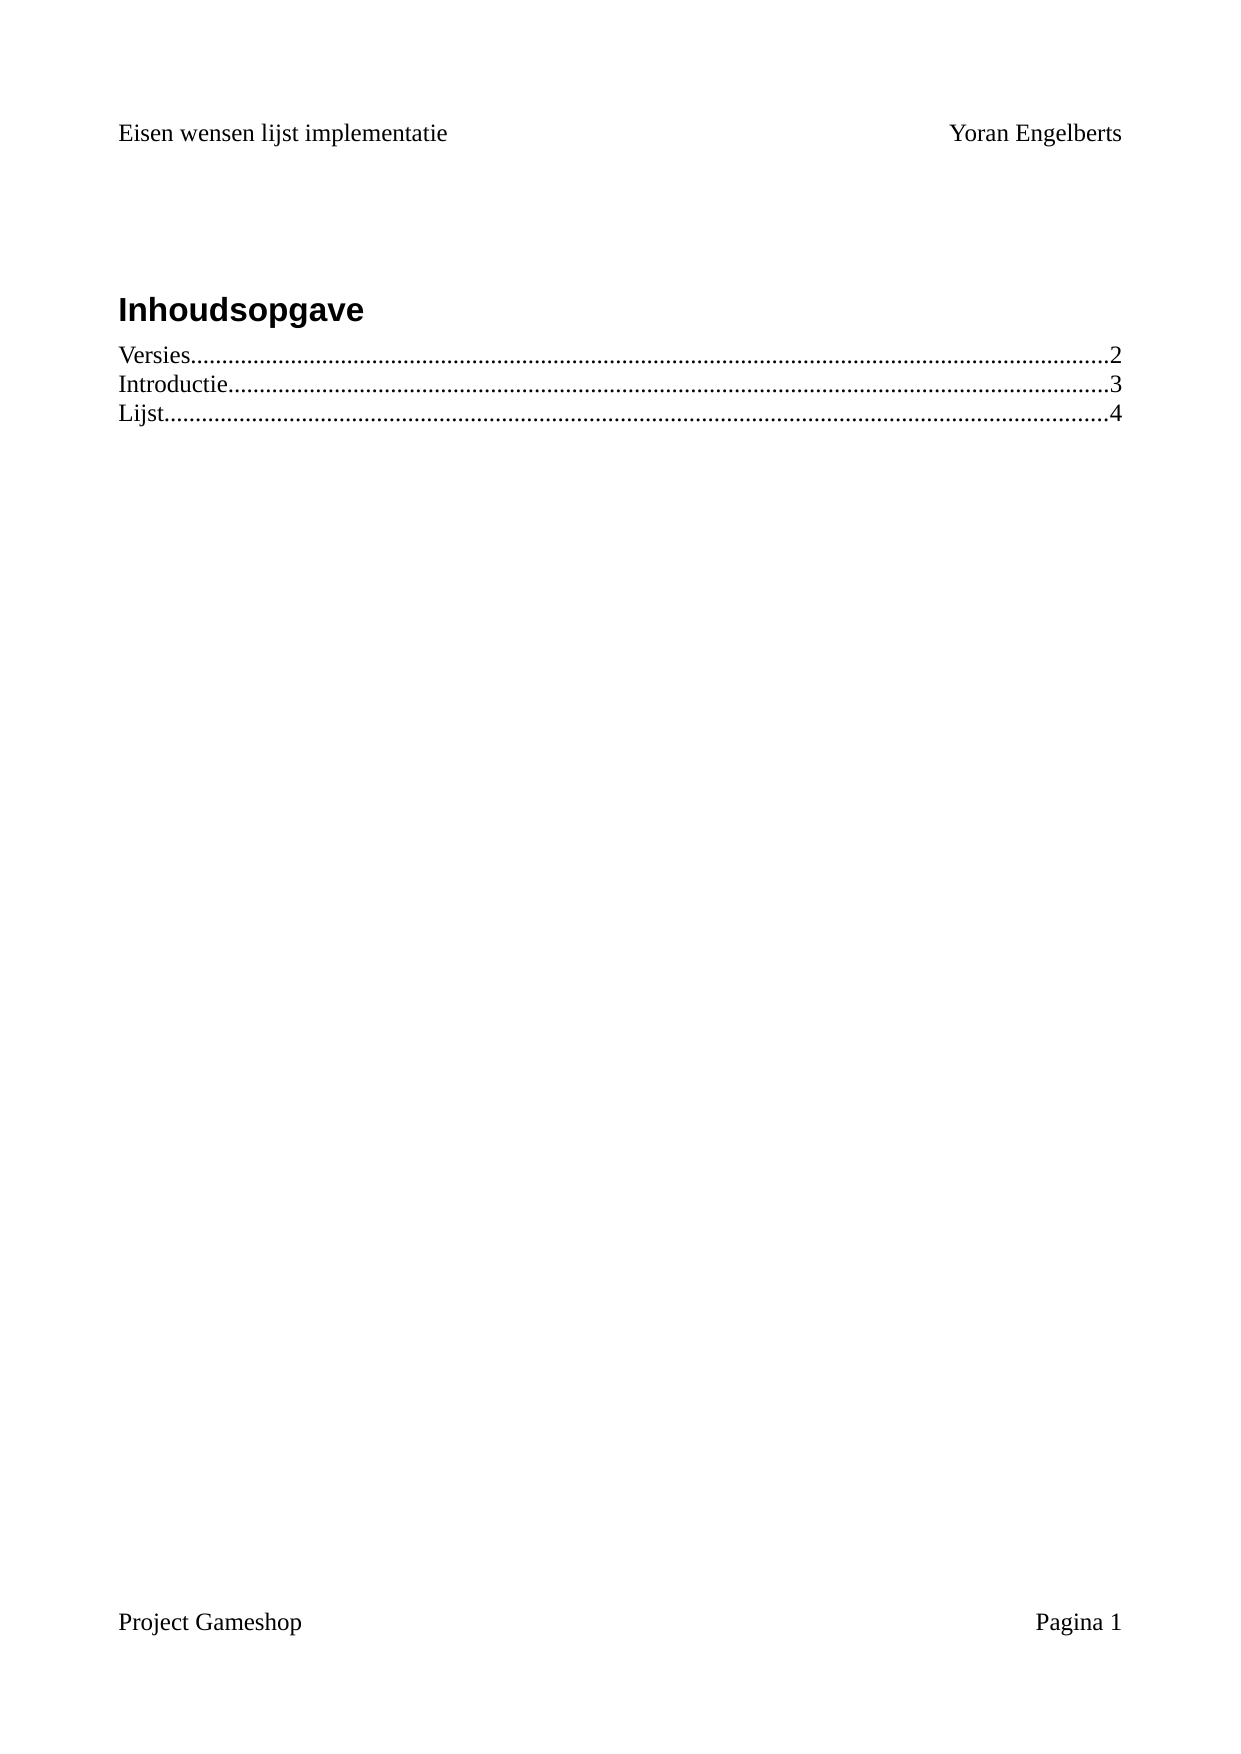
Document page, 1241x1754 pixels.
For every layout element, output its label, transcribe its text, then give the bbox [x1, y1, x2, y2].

subtitle Inhoudsopgave [118, 290, 1122, 328]
text Versies 2 [118, 341, 1122, 369]
text Introductie 3 [118, 369, 1122, 398]
text Lijst 4 [118, 398, 1122, 427]
